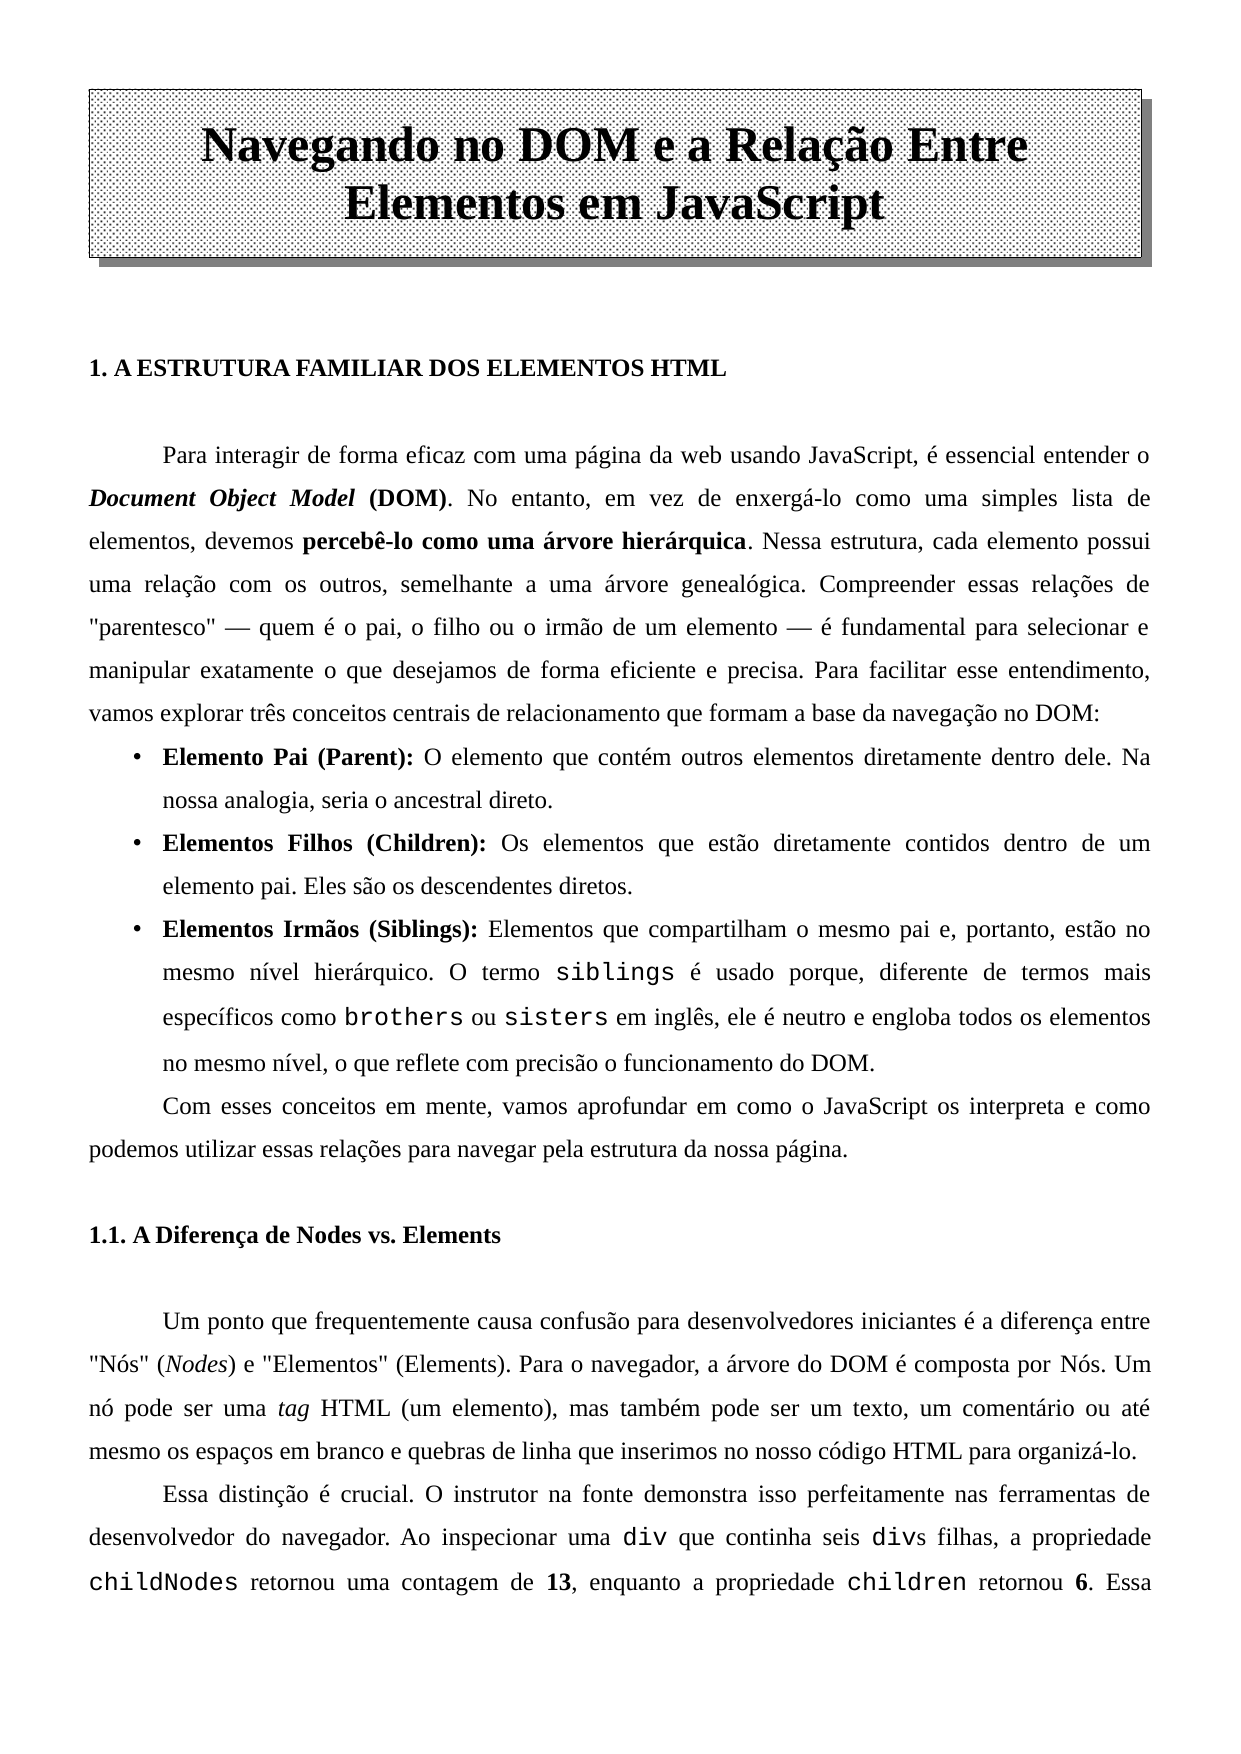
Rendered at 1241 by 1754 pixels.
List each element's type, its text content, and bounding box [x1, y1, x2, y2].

subtitle A Estrutura Familiar dos Elementos HTML [88, 353, 1152, 382]
list Elementos Irmãos (Siblings): Elementos que compartilham o mesmo pai e, portanto, estão no mesmo nível hierárquico. O termo siblings é usado porque, diferente de termos mais específicos como brothers ou sisters em inglês, ele é neutro e engloba todos os elementos no mesmo nível, o que reflete com precisão o funcionamento do DOM. [133, 914, 1152, 1076]
text Essa distinção é crucial. O instrutor na fonte demonstra isso perfeitamente nas ferramentas de desenvolvedor do navegador. Ao inspecionar uma div que continha seis divs filhas, a propriedade childNodes retornou uma contagem de 13, enquanto a propriedade children retornou 6. Essa [88, 1479, 1152, 1598]
text Para interagir de forma eficaz com uma página da web usando JavaScript, é essencial entender o Document Object Model (DOM). No entanto, em vez de enxergá-lo como uma simples lista de elementos, devemos percebê-lo como uma árvore hierárquica. Nessa estrutura, cada elemento possui uma relação com os outros, semelhante a uma árvore genealógica. Compreender essas relações de "parentesco" — quem é o pai, o filho ou o irmão de um elemento — é fundamental para selecionar e manipular exatamente o que desejamos de forma eficiente e precisa. Para facilitar esse entendimento, vamos explorar três conceitos centrais de relacionamento que formam a base da navegação no DOM: [88, 440, 1152, 727]
subtitle A Diferença de Nodes vs. Elements [88, 1220, 1152, 1249]
text Com esses conceitos em mente, vamos aprofundar em como o JavaScript os interpreta e como podemos utilizar essas relações para navegar pela estrutura da nossa página. [88, 1091, 1152, 1163]
list Elementos Filhos (Children): Os elementos que estão diretamente contidos dentro de um elemento pai. Eles são os descendentes diretos. [133, 828, 1152, 900]
text Um ponto que frequentemente causa confusão para desenvolvedores iniciantes é a diferença entre "Nós" (Nodes) e "Elementos" (Elements). Para o navegador, a árvore do DOM é composta por Nós. Um nó pode ser uma tag HTML (um elemento), mas também pode ser um texto, um comentário ou até mesmo os espaços em branco e quebras de linha que inserimos no nosso código HTML para organizá-lo. [88, 1306, 1152, 1464]
list Elemento Pai (Parent): O elemento que contém outros elementos diretamente dentro dele. Na nossa analogia, seria o ancestral direto. [133, 742, 1152, 813]
title Navegando no DOM e a Relação Entre Elementos em JavaScript [90, 90, 1141, 257]
